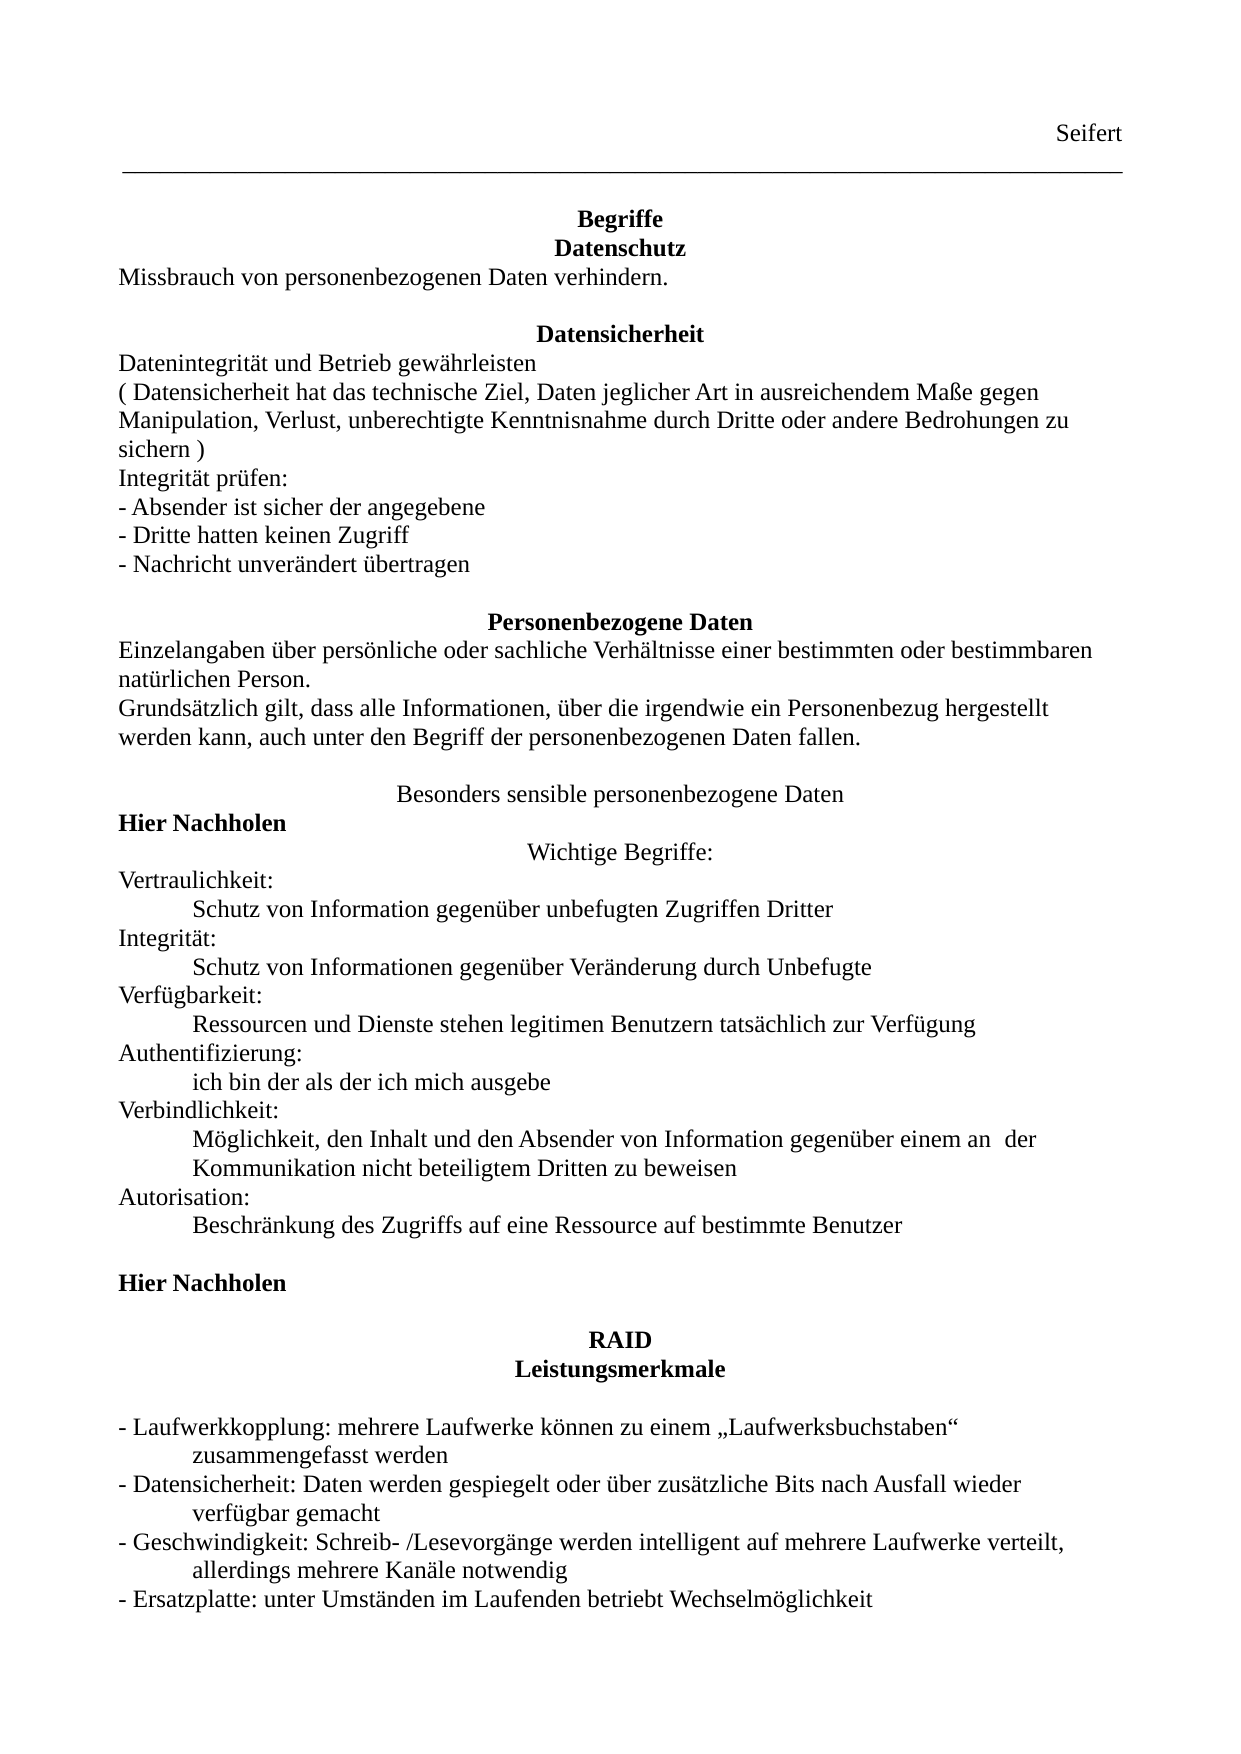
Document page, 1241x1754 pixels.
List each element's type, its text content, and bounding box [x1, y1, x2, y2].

text Hier Nachholen [118, 808, 1122, 837]
text Schutz von Informationen gegenüber Veränderung durch Unbefugte [118, 952, 1122, 981]
text - Dritte hatten keinen Zugriff [118, 521, 1122, 549]
text Verbindlichkeit: [118, 1096, 1122, 1124]
text Grundsätzlich gilt, dass alle Informationen, über die irgendwie ein Personenbezug hergestellt werden kann, auch unter den Begriff der personenbezogenen Daten fallen. [118, 693, 1122, 751]
text Begriffe [118, 204, 1122, 233]
text - Geschwindigkeit: Schreib- /Lesevorgänge werden intelligent auf mehrere Laufwerke verteilt, allerdings mehrere Kanäle notwendig [118, 1527, 1122, 1584]
text ich bin der als der ich mich ausgebe [118, 1067, 1122, 1096]
text Wichtige Begriffe: [118, 837, 1122, 866]
text Datenintegrität und Betrieb gewährleisten [118, 348, 1122, 377]
text Einzelangaben über persönliche oder sachliche Verhältnisse einer bestimmten oder bestimmbaren natürlichen Person. [118, 636, 1122, 693]
text Verfügbarkeit: [118, 981, 1122, 1009]
text RAID [118, 1326, 1122, 1354]
text Datenschutz [118, 233, 1122, 262]
text Autorisation: [118, 1182, 1122, 1211]
text Integrität: [118, 923, 1122, 952]
text - Absender ist sicher der angegebene [118, 492, 1122, 521]
text Vertraulichkeit: [118, 866, 1122, 894]
text Integrität prüfen: [118, 463, 1122, 492]
text Datensicherheit [118, 319, 1122, 348]
text - Laufwerkkopplung: mehrere Laufwerke können zu einem „Laufwerksbuchstaben“ zusammengefasst werden [118, 1412, 1122, 1469]
text Missbrauch von personenbezogenen Daten verhindern. [118, 262, 1122, 291]
text Besonders sensible personenbezogene Daten [118, 779, 1122, 808]
text Personenbezogene Daten [118, 607, 1122, 636]
text Authentifizierung: [118, 1038, 1122, 1067]
text Seifert [118, 118, 1122, 147]
text Leistungsmerkmale [118, 1354, 1122, 1383]
text - Nachricht unverändert übertragen [118, 549, 1122, 578]
text Möglichkeit, den Inhalt und den Absender von Information gegenüber einem an der Kommunikation nicht beteiligtem Dritten zu beweisen [118, 1124, 1122, 1182]
text ( Datensicherheit hat das technische Ziel, Daten jeglicher Art in ausreichendem Maße gegen Manipulation, Verlust, unberechtigte Kenntnisnahme durch Dritte oder andere Bedrohungen zu sichern ) [118, 377, 1122, 463]
text Schutz von Information gegenüber unbefugten Zugriffen Dritter [118, 894, 1122, 923]
text Ressourcen und Dienste stehen legitimen Benutzern tatsächlich zur Verfügung [118, 1009, 1122, 1038]
text - Datensicherheit: Daten werden gespiegelt oder über zusätzliche Bits nach Ausfall wieder verfügbar gemacht [118, 1469, 1122, 1527]
text Beschränkung des Zugriffs auf eine Ressource auf bestimmte Benutzer [118, 1211, 1122, 1239]
text Hier Nachholen [118, 1268, 1122, 1297]
text ________________________________________________________________________________ [118, 147, 1122, 176]
text - Ersatzplatte: unter Umständen im Laufenden betriebt Wechselmöglichkeit [118, 1584, 1122, 1613]
